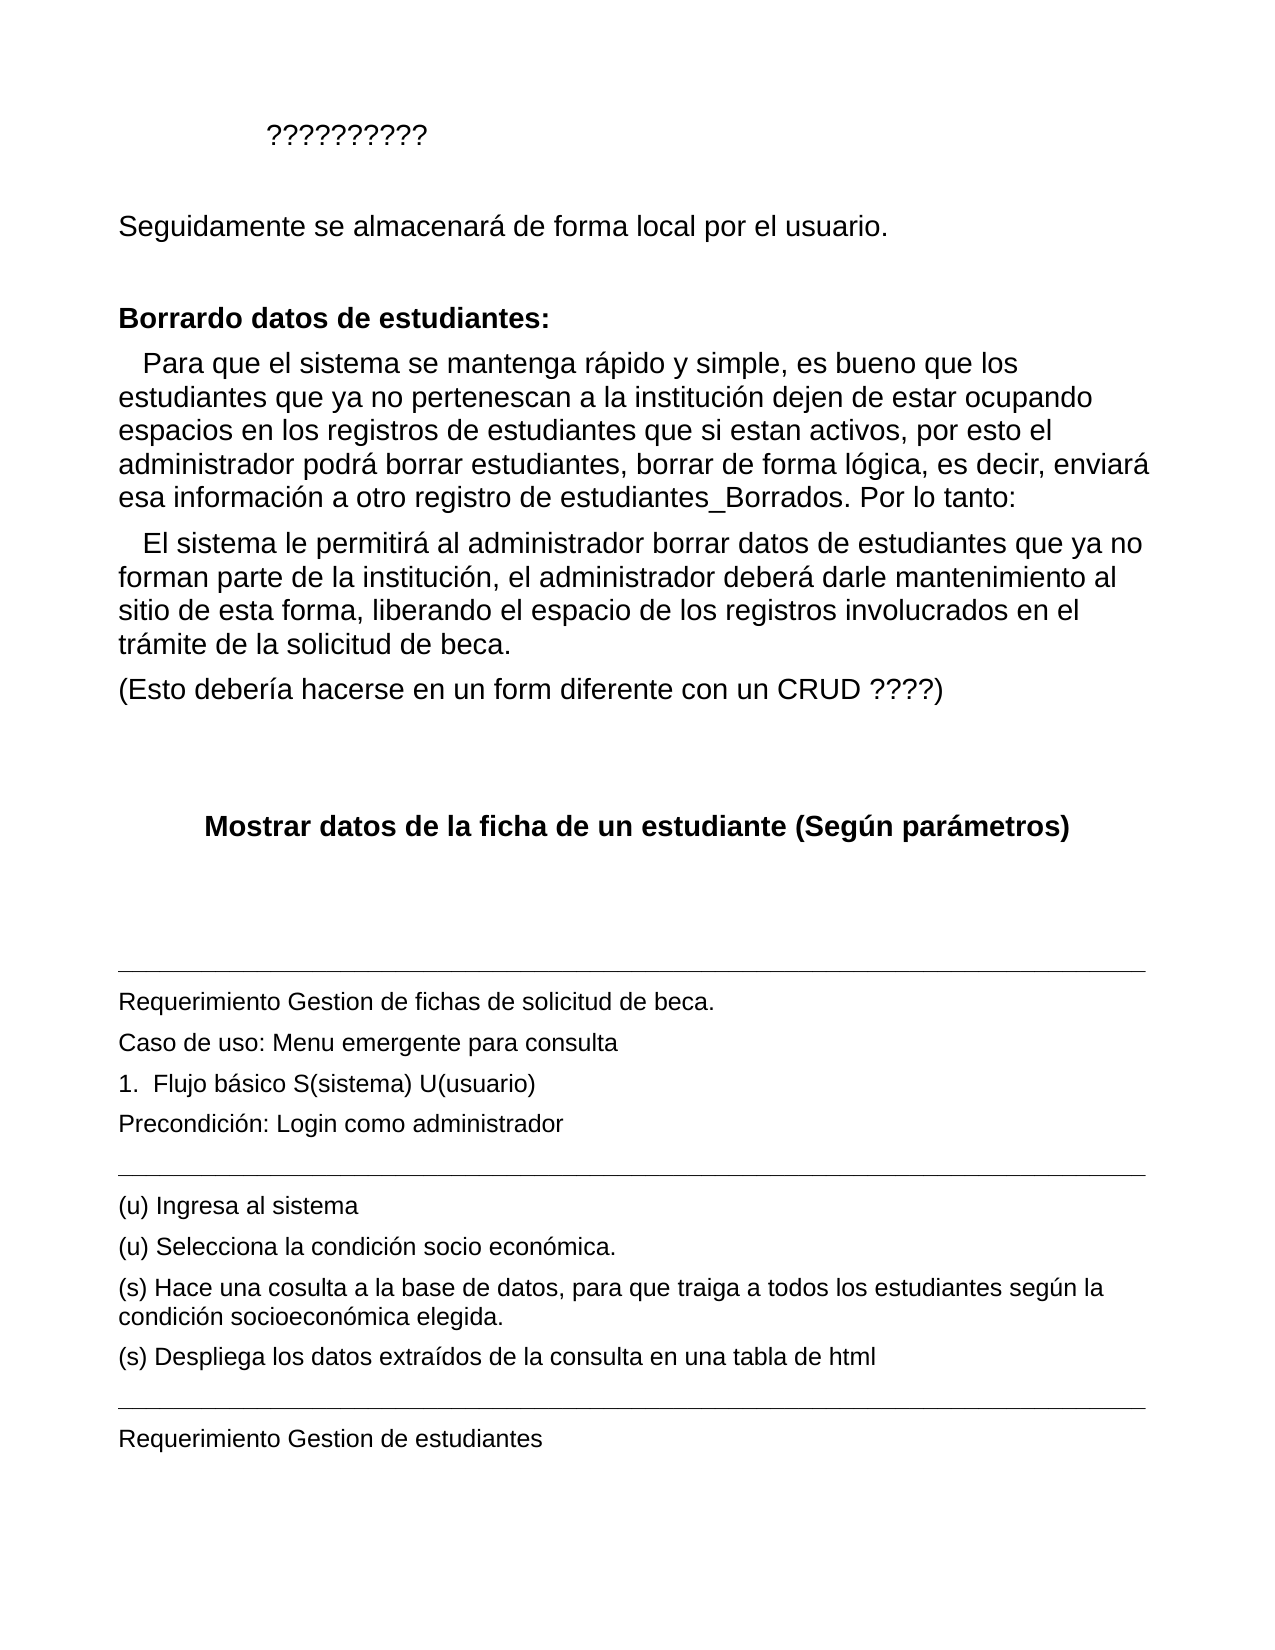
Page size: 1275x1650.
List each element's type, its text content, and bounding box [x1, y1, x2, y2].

text El sistema le permitirá al administrador borrar datos de estudiantes que ya no forman parte de la institución, el administrador deberá darle mantenimiento al sitio de esta forma, liberando el espacio de los registros involucrados en el trámite de la solicitud de beca. [118, 526, 1157, 660]
text Borrardo datos de estudiantes: [118, 301, 1157, 334]
text __________________________________________________________________________ [118, 1383, 1157, 1412]
text (Esto debería hacerse en un form diferente con un CRUD ????) [118, 672, 1157, 706]
text (s) Hace una cosulta a la base de datos, para que traiga a todos los estudiantes según la condición socioeconómica elegida. [118, 1273, 1157, 1330]
text ?????????? [118, 118, 1157, 152]
text (s) Despliega los datos extraídos de la consulta en una tabla de html [118, 1342, 1157, 1371]
text (u) Selecciona la condición socio económica. [118, 1232, 1157, 1261]
text Caso de uso: Menu emergente para consulta [118, 1028, 1157, 1056]
text 1. Flujo básico S(sistema) U(usuario) [118, 1068, 1157, 1097]
text (u) Ingresa al sistema [118, 1191, 1157, 1220]
text Requerimiento Gestion de fichas de solicitud de beca. [118, 987, 1157, 1016]
text Mostrar datos de la ficha de un estudiante (Según parámetros) [118, 809, 1157, 843]
text Seguidamente se almacenará de forma local por el usuario. [118, 209, 1157, 243]
text Precondición: Login como administrador [118, 1109, 1157, 1138]
text Requerimiento Gestion de estudiantes [118, 1424, 1157, 1453]
text __________________________________________________________________________ [118, 1150, 1157, 1179]
text __________________________________________________________________________ [118, 946, 1157, 975]
text Para que el sistema se mantenga rápido y simple, es bueno que los estudiantes que ya no pertenescan a la institución dejen de estar ocupando espacios en los registros de estudiantes que si estan activos, por esto el administrador podrá borrar estudiantes, borrar de forma lógica, es decir, enviará esa información a otro registro de estudiantes_Borrados. Por lo tanto: [118, 346, 1157, 514]
